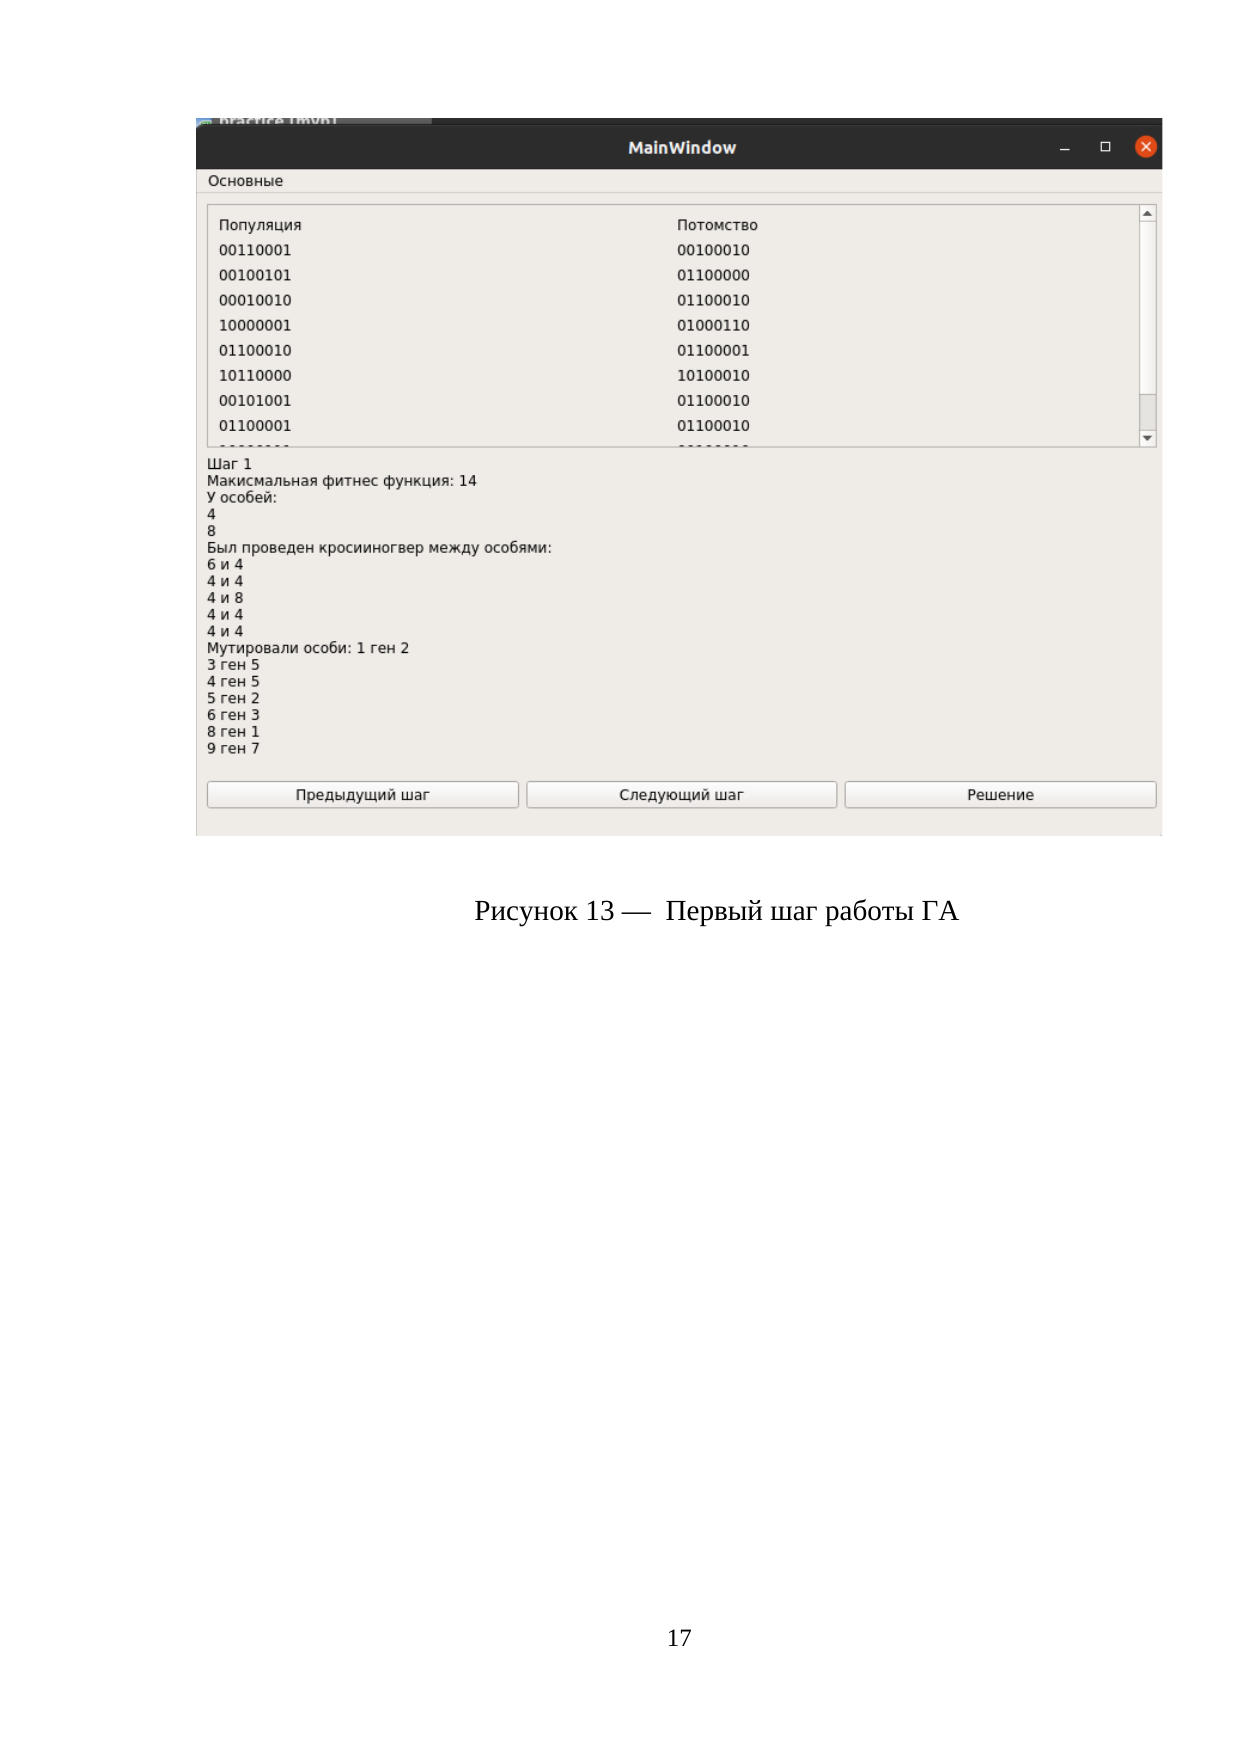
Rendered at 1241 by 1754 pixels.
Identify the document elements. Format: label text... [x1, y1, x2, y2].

list Рисунок 13 — Первый шаг работы ГА [215, 893, 1181, 927]
picture [196, 118, 1163, 836]
